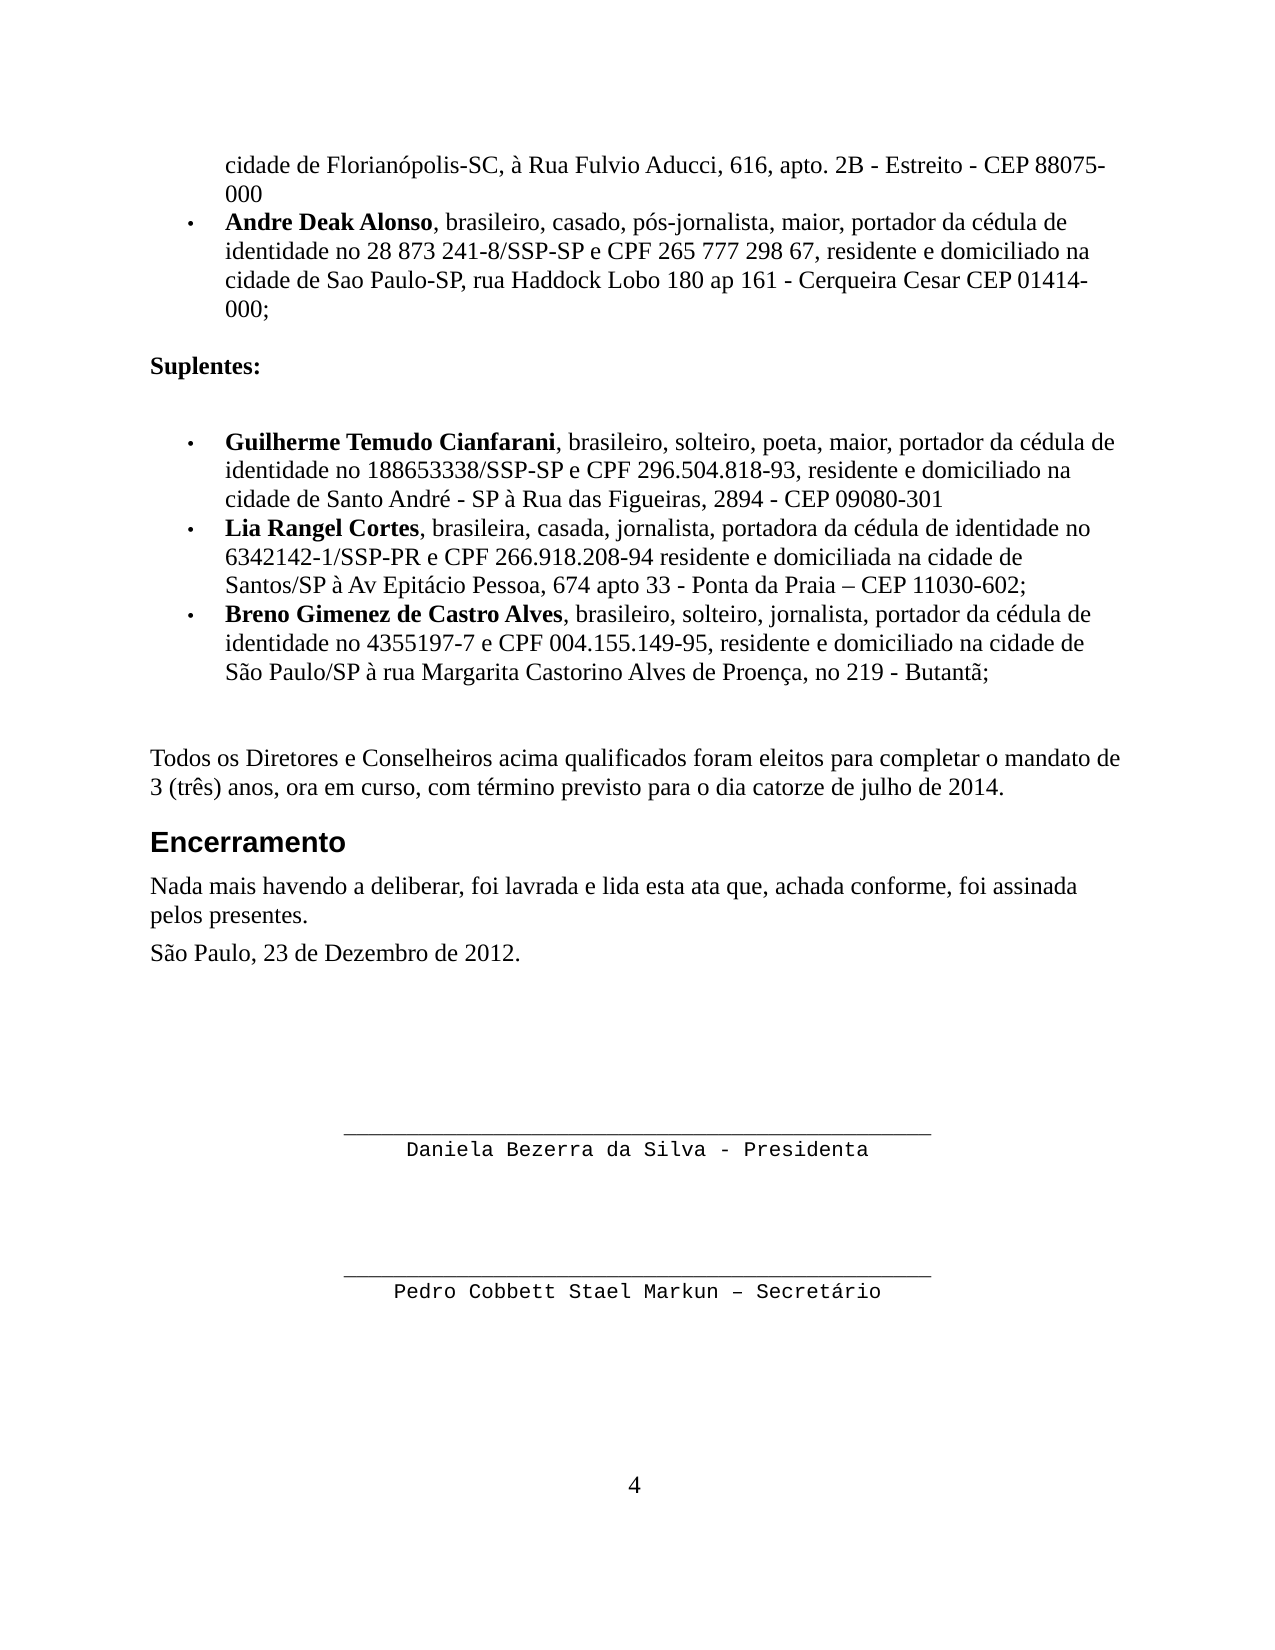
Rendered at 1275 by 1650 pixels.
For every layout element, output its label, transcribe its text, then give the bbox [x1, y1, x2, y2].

text Suplentes: [150, 351, 1125, 380]
text Todos os Diretores e Conselheiros acima qualificados foram eleitos para completar o mandato de 3 (três) anos, ora em curso, com término previsto para o dia catorze de julho de 2014. [150, 743, 1125, 800]
list cidade de Florianópolis-SC, à Rua Fulvio Aducci, 616, apto. 2B - Estreito - CEP 88075-000 [187, 150, 1125, 207]
list Guilherme Temudo Cianfarani, brasileiro, solteiro, poeta, maior, portador da cédula de identidade no 188653338/SSP-SP e CPF 296.504.818-93, residente e domiciliado na cidade de Santo André - SP à Rua das Figueiras, 2894 - CEP 09080-301 [187, 427, 1125, 513]
text Daniela Bezerra da Silva - Presidenta [150, 1139, 1125, 1163]
text Pedro Cobbett Stael Markun – Secretário [150, 1281, 1125, 1305]
text São Paulo, 23 de Dezembro de 2012. [150, 938, 1125, 967]
text _______________________________________________ [150, 1257, 1125, 1281]
list Breno Gimenez de Castro Alves, brasileiro, solteiro, jornalista, portador da cédula de identidade no 4355197-7 e CPF 004.155.149-95, residente e domiciliado na cidade de São Paulo/SP à rua Margarita Castorino Alves de Proença, no 219 - Butantã; [187, 599, 1125, 685]
text Nada mais havendo a deliberar, foi lavrada e lida esta ata que, achada conforme, foi assinada pelos presentes. [150, 871, 1125, 929]
text _______________________________________________ [150, 1116, 1125, 1139]
subtitle Encerramento [150, 825, 1125, 859]
list Lia Rangel Cortes, brasileira, casada, jornalista, portadora da cédula de identidade no 6342142-1/SSP-PR e CPF 266.918.208-94 residente e domiciliada na cidade de Santos/SP à Av Epitácio Pessoa, 674 apto 33 - Ponta da Praia – CEP 11030-602; [187, 513, 1125, 599]
list Andre Deak Alonso, brasileiro, casado, pós-jornalista, maior, portador da cédula de identidade no 28 873 241-8/SSP-SP e CPF 265 777 298 67, residente e domiciliado na cidade de Sao Paulo-SP, rua Haddock Lobo 180 ap 161 - Cerqueira Cesar CEP 01414-000; [187, 207, 1125, 322]
